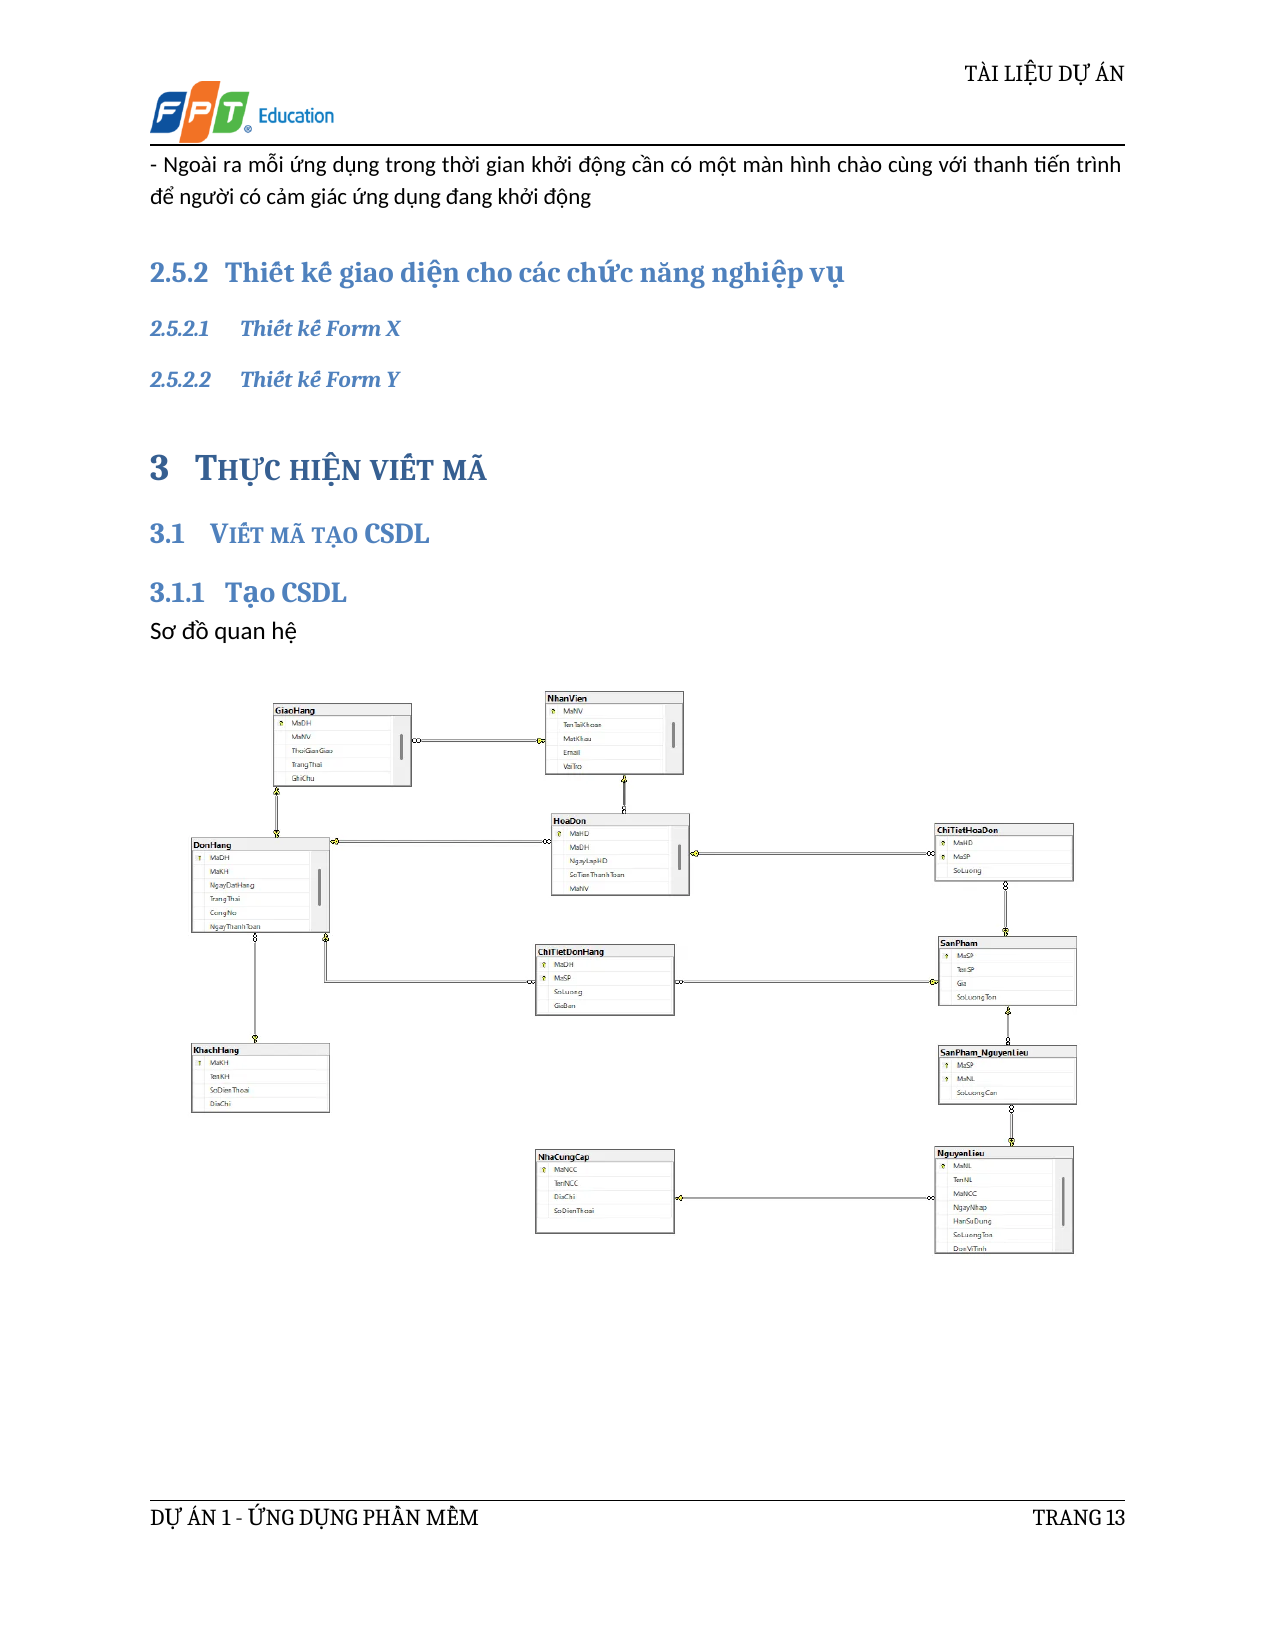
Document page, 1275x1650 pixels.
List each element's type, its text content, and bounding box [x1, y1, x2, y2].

text - Ngoài ra mỗi ứng dụng trong thời gian khởi động cần có một màn hình chào cùng với thanh tiến trình để người có cảm giác ứng dụng đang khởi động [150, 150, 1125, 210]
subtitle Thực hiện viết mã [150, 447, 1125, 490]
subtitle Thiết kế Form Y [150, 366, 1125, 393]
subtitle Viết mã tạo CSDL [150, 517, 1125, 551]
subtitle Thiết kế Form X [150, 315, 1125, 342]
subtitle Thiết kế giao diện cho các chức năng nghiệp vụ [150, 256, 1125, 289]
text Sơ đồ quan hệ [150, 615, 1125, 646]
subtitle Tạo CSDL [150, 576, 1125, 610]
